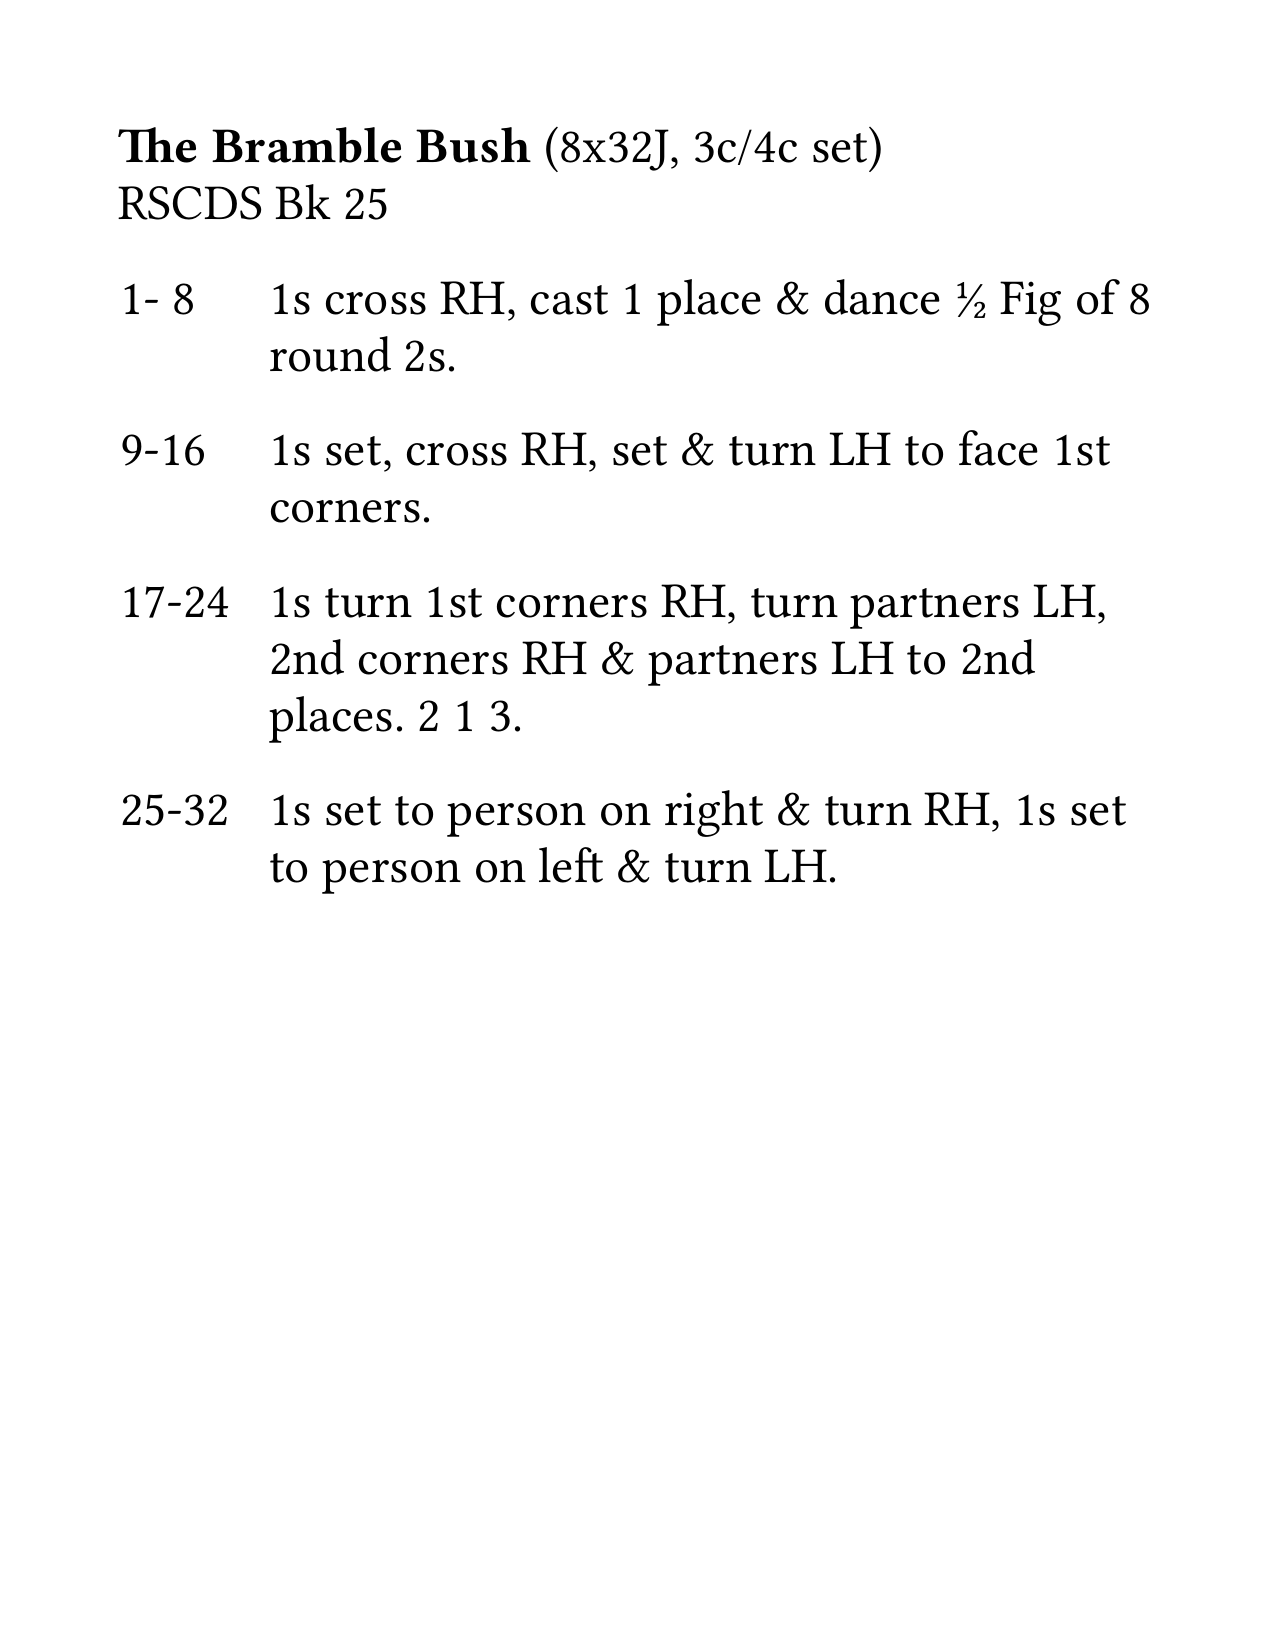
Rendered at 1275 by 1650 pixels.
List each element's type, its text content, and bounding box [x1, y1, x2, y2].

text 25-32 1s set to person on right & turn RH, 1s set to person on left & turn LH. [120, 781, 1157, 895]
text 9-16 1s set, cross RH, set & turn LH to face 1st corners. [120, 421, 1157, 535]
text 17-24 1s turn 1st corners RH, turn partners LH, 2nd corners RH & partners LH to 2nd places. 2 1 3. [120, 572, 1157, 743]
text 1- 8 1s cross RH, cast 1 place & dance ½ Fig of 8 round 2s. [120, 269, 1157, 383]
text The Bramble Bush (8x32J, 3c/4c set) RSCDS Bk 25 [118, 118, 1157, 232]
